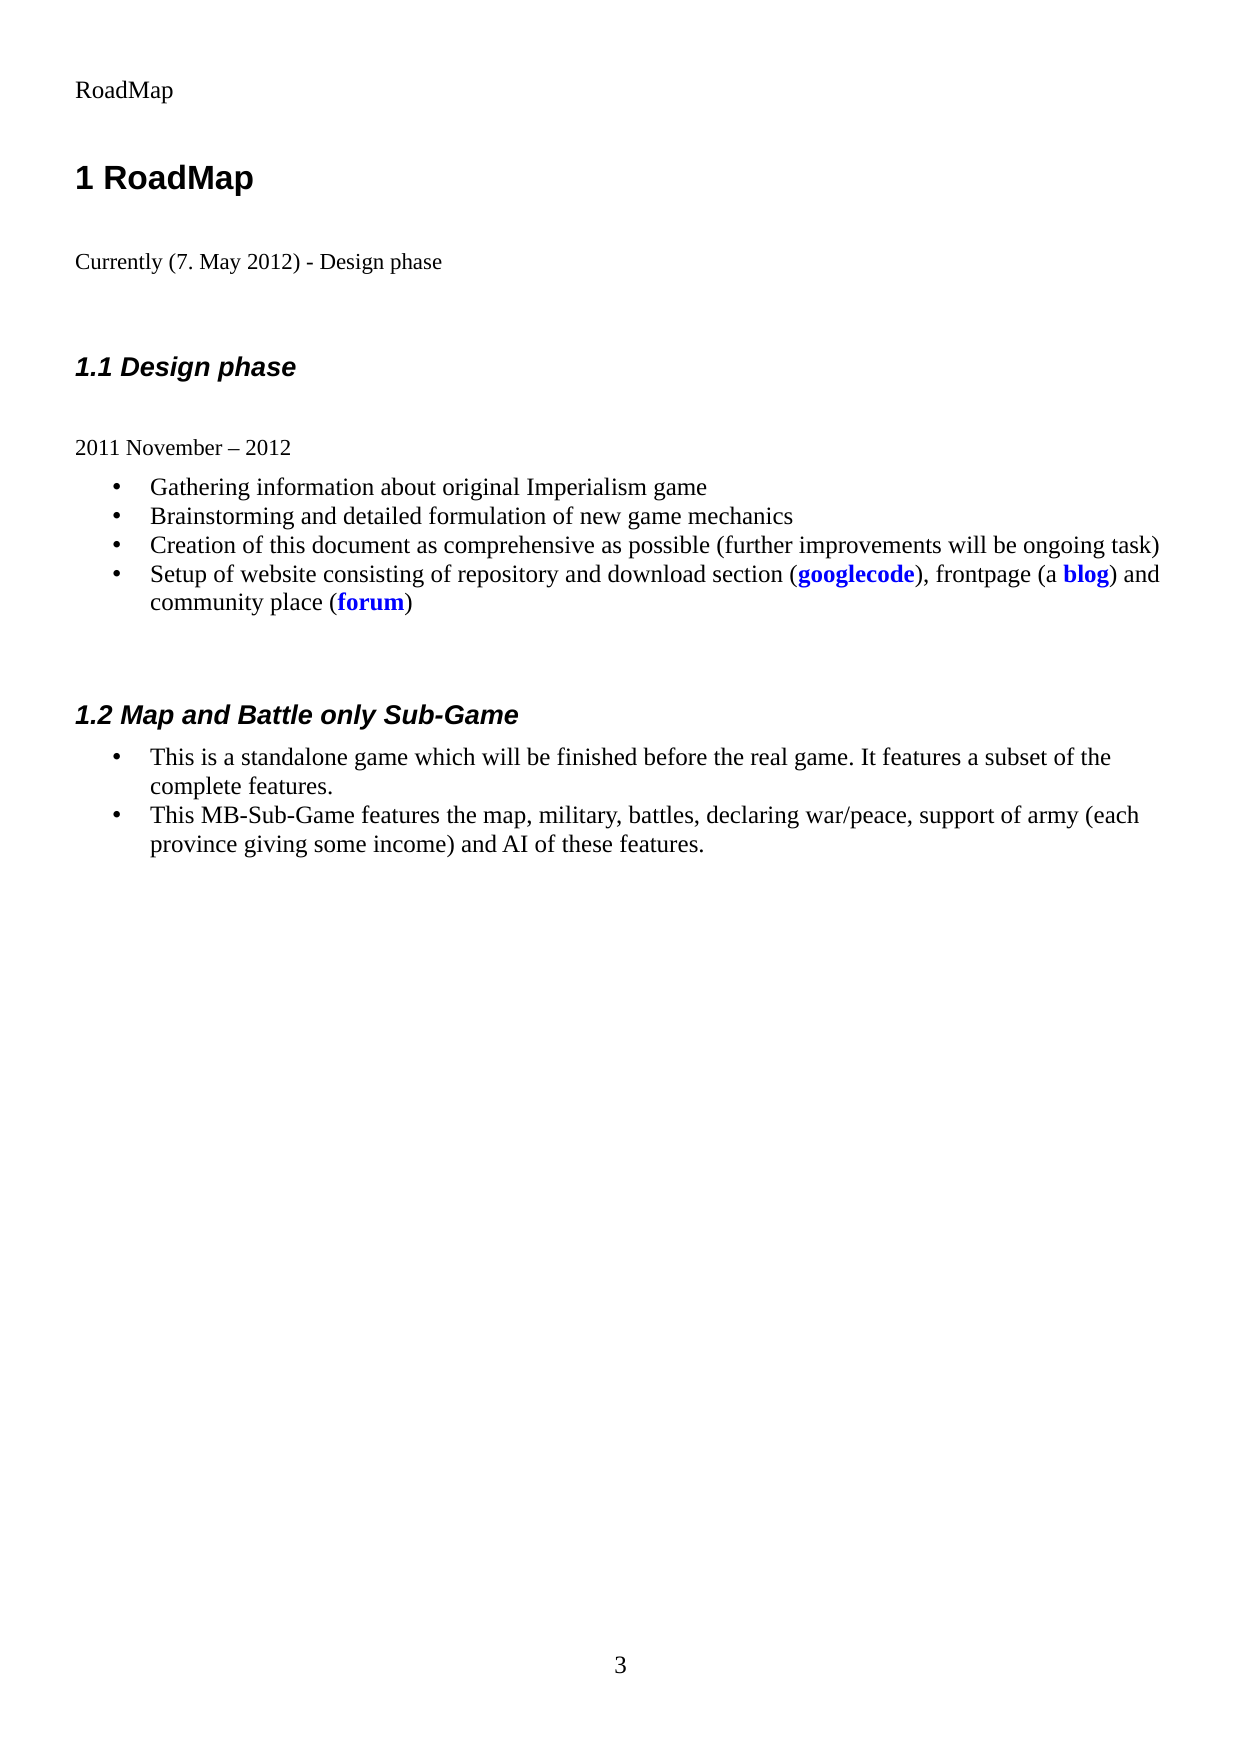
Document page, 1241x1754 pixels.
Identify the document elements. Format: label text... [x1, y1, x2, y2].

subtitle Map and Battle only Sub-Game [75, 699, 1166, 730]
list This MB-Sub-Game features the map, military, battles, declaring war/peace, support of army (each province giving some income) and AI of these features. [112, 800, 1166, 857]
text 2011 November – 2012 [75, 433, 1166, 460]
subtitle RoadMap [75, 158, 1166, 197]
list This is a standalone game which will be finished before the real game. It features a subset of the complete features. [112, 742, 1166, 800]
list Setup of website consisting of repository and download section (googlecode), frontpage (a blog) and community place (forum) [112, 559, 1166, 616]
list Gathering information about original Imperialism game [112, 472, 1166, 501]
text Currently (7. May 2012) - Design phase [75, 248, 1166, 274]
list Brainstorming and detailed formulation of new game mechanics [112, 501, 1166, 530]
list Creation of this document as comprehensive as possible (further improvements will be ongoing task) [112, 530, 1166, 559]
subtitle Design phase [75, 351, 1166, 382]
